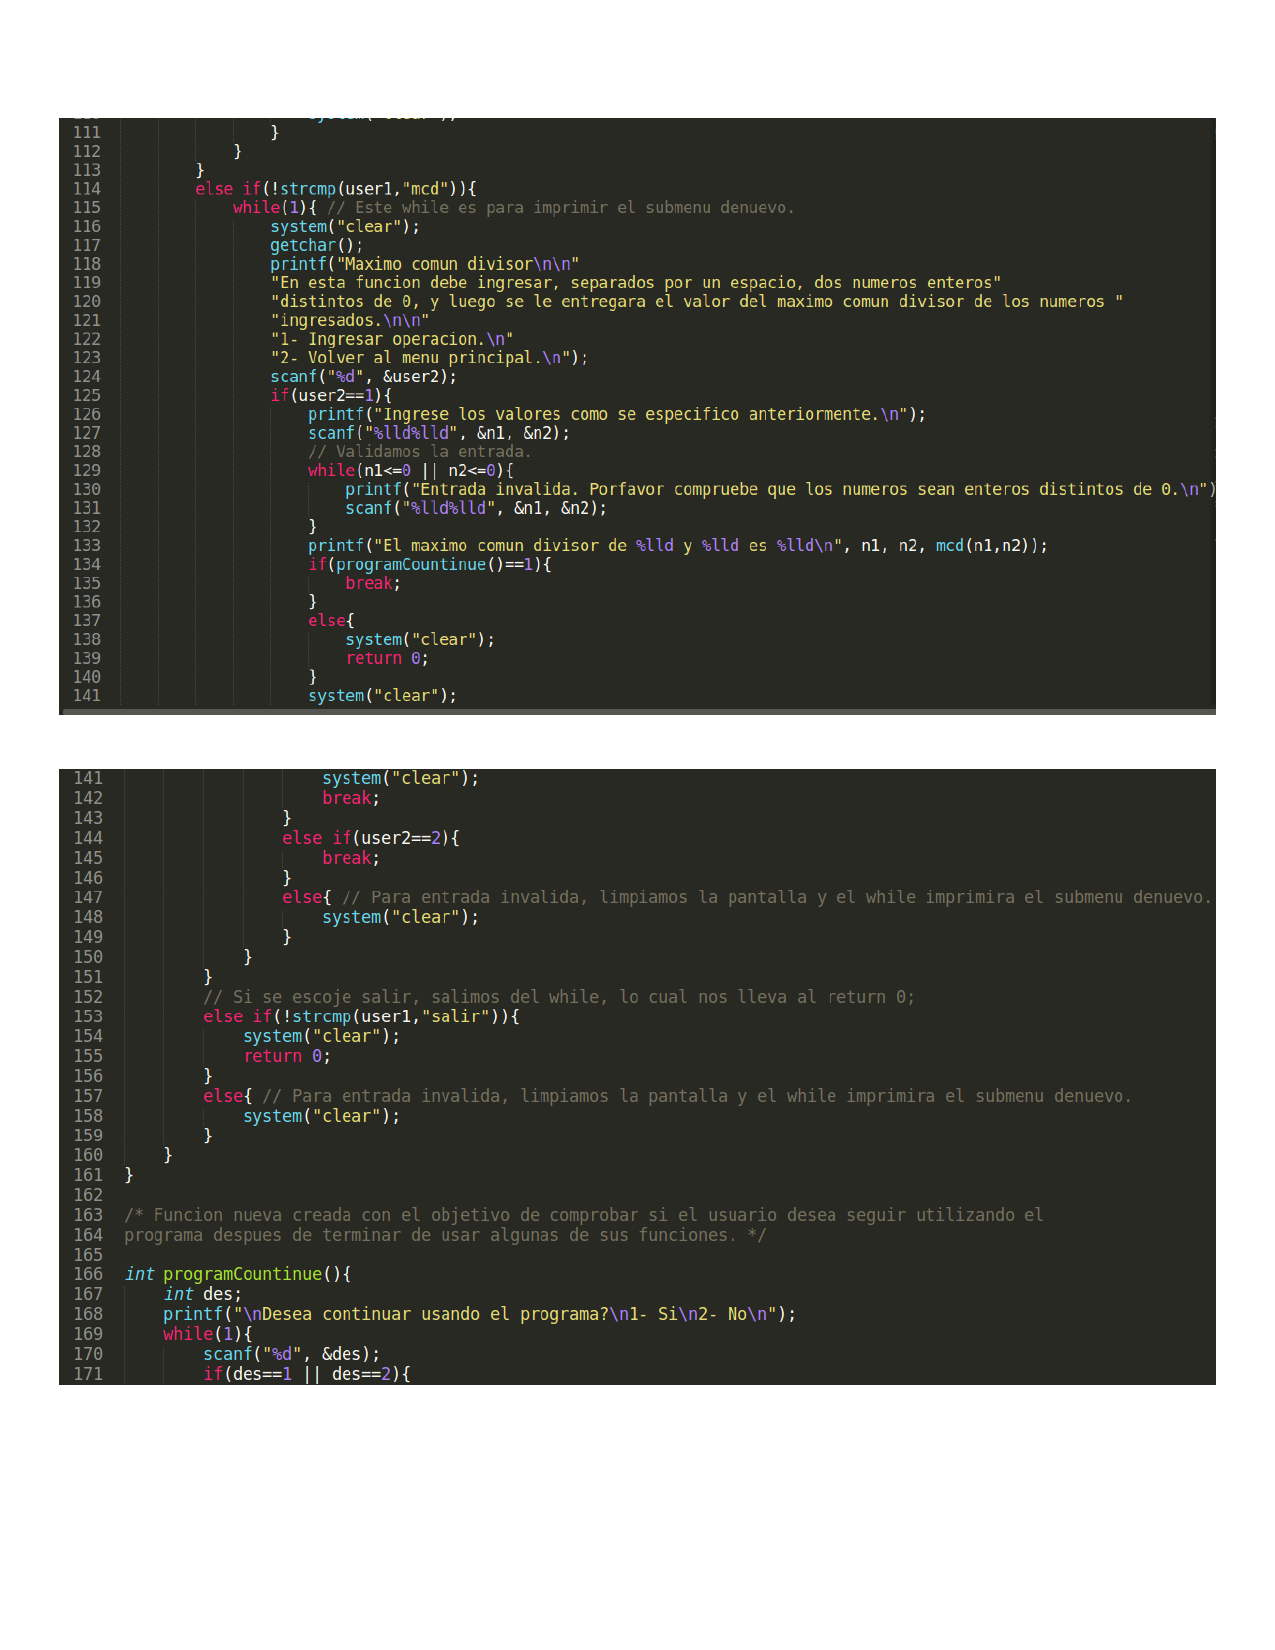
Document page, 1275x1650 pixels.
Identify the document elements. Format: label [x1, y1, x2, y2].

picture [59, 769, 1216, 1385]
picture [59, 118, 1216, 715]
